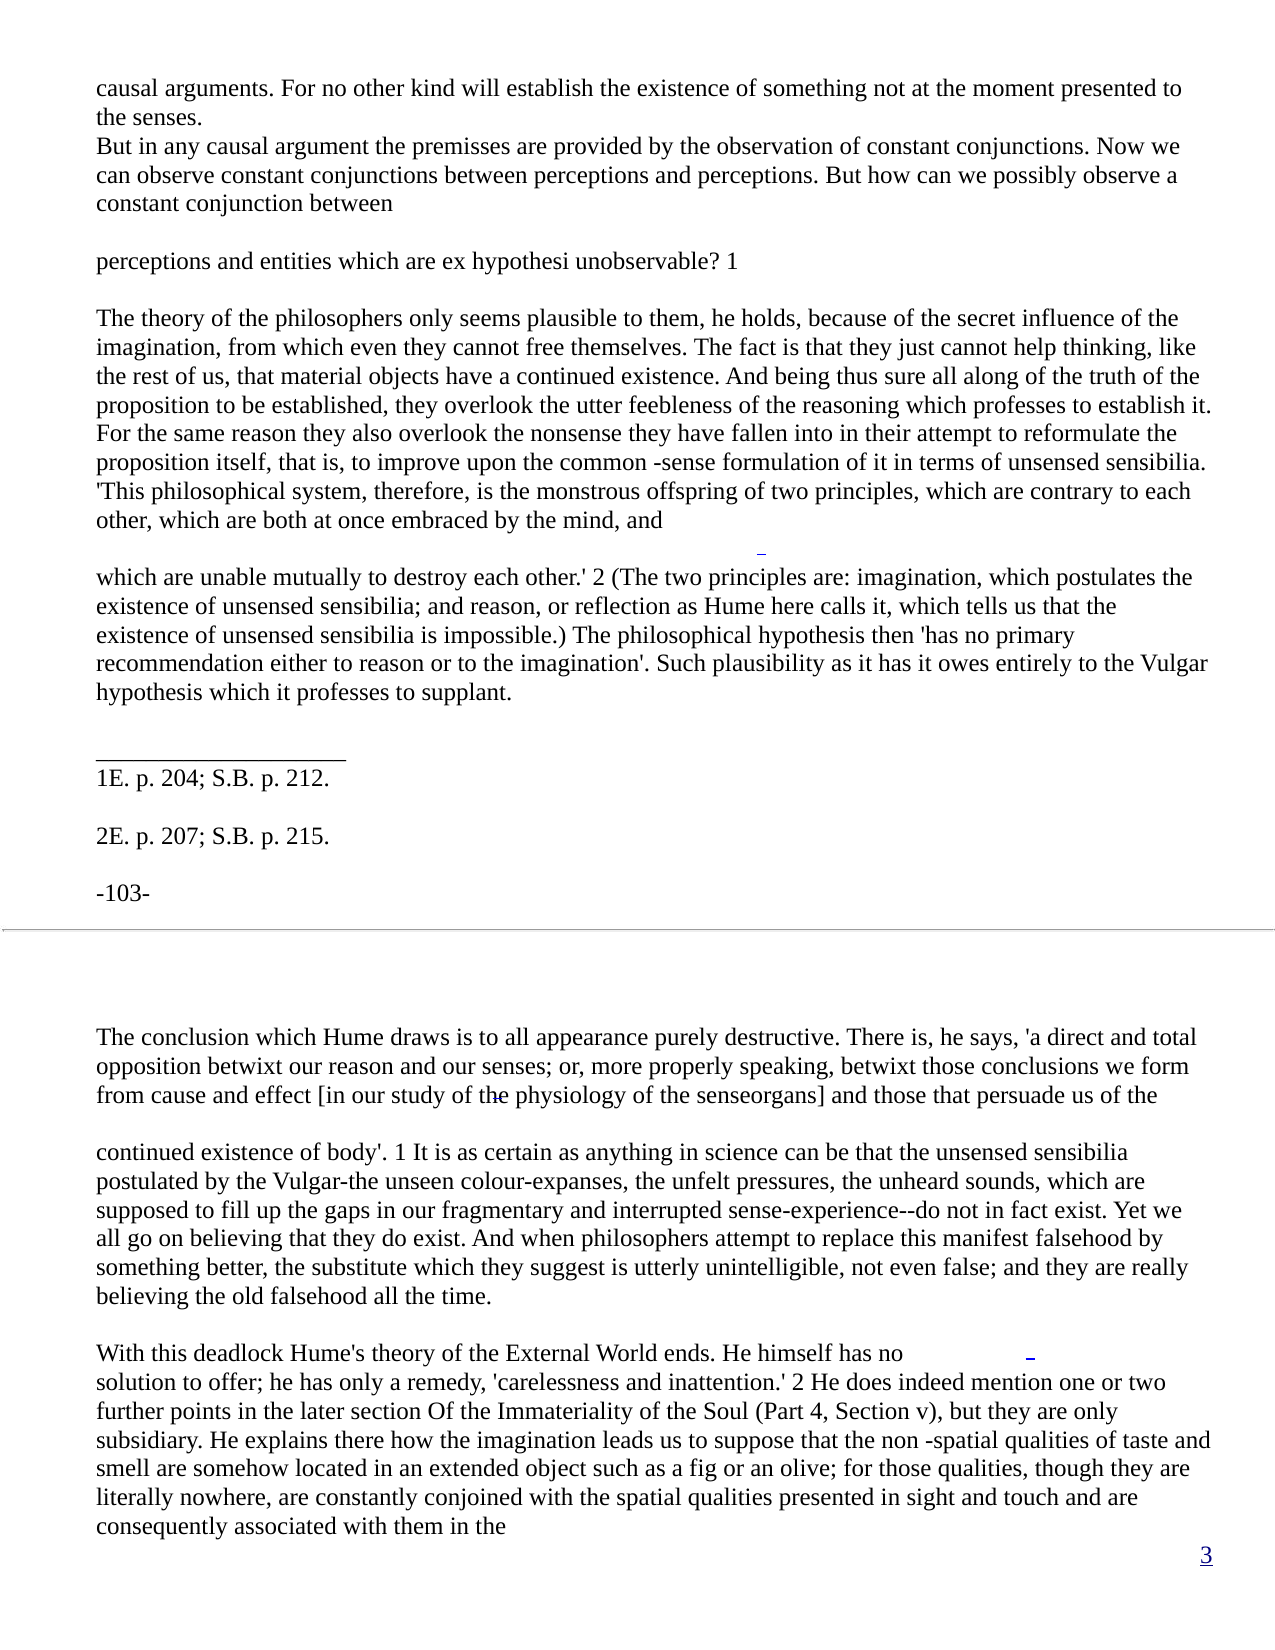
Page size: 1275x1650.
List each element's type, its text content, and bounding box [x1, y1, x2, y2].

text solution to offer; he has only a remedy, 'carelessness and inattention.' 2 He does indeed mention one or two further points in the later section Of the Immateriality of the Soul (Part 4, Section v), but they are only subsidiary. He explains there how the imagination leads us to suppose that the non -spatial qualities of taste and smell are somehow located in an extended object such as a fig or an olive; for those qualities, though they are literally nowhere, are constantly conjoined with the spatial qualities presented in sight and touch and are consequently associated with them in the [96, 1367, 1212, 1540]
text 1E. p. 204; S.B. p. 212. [96, 763, 1212, 792]
text -103- [96, 878, 1212, 907]
text 3 [1200, 1540, 1212, 1565]
picture [0, 925, 1275, 934]
text The conclusion which Hume draws is to all appearance purely destructive. There is, he says, 'a direct and total opposition betwixt our reason and our senses; or, more properly speaking, betwixt those conclusions we form from cause and effect [in our study of the physiology of the senseorgans] and those that persuade us of the [96, 1022, 1212, 1108]
text which are unable mutually to destroy each other.' 2 (The two principles are: imagination, which postulates the existence of unsensed sensibilia; and reason, or reflection as Hume here calls it, which tells us that the existence of unsensed sensibilia is impossible.) The philosophical hypothesis then 'has no primary recommendation either to reason or to the imagination'. Such plausibility as it has it owes entirely to the Vulgar hypothesis which it professes to supplant. [96, 562, 1212, 706]
text The theory of the philosophers only seems plausible to them, he holds, because of the secret influence of the imagination, from which even they cannot free themselves. The fact is that they just cannot help thinking, like the rest of us, that material objects have a continued existence. And being thus sure all along of the truth of the proposition to be established, they overlook the utter feebleness of the reasoning which professes to establish it. For the same reason they also overlook the nonsense they have fallen into in their attempt to reformulate the proposition itself, that is, to improve upon the common -sense formulation of it in terms of unsensed sensibilia. 'This philosophical system, therefore, is the monstrous offspring of two principles, which are contrary to each other, which are both at once embraced by the mind, and [96, 303, 1212, 533]
text But in any causal argument the premisses are provided by the observation of constant conjunctions. Now we can observe constant conjunctions between perceptions and perceptions. But how can we possibly observe a constant conjunction between [96, 131, 1212, 217]
text With this deadlock Hume's theory of the External World ends. He himself has no [96, 1338, 1212, 1367]
text perceptions and entities which are ex hypothesi unobservable? 1 [96, 246, 1212, 275]
text ____________________ [96, 735, 1212, 763]
text 2E. p. 207; S.B. p. 215. [96, 821, 1212, 850]
text continued existence of body'. 1 It is as certain as anything in science can be that the unsensed sensibilia postulated by the Vulgar-the unseen colour-expanses, the unfelt pressures, the unheard sounds, which are supposed to fill up the gaps in our fragmentary and interrupted sense-experience--do not in fact exist. Yet we all go on believing that they do exist. And when philosophers attempt to replace this manifest falsehood by something better, the substitute which they suggest is utterly unintelligible, not even false; and they are really believing the old falsehood all the time. [96, 1137, 1212, 1310]
text causal arguments. For no other kind will establish the existence of something not at the moment presented to the senses. [96, 73, 1212, 131]
